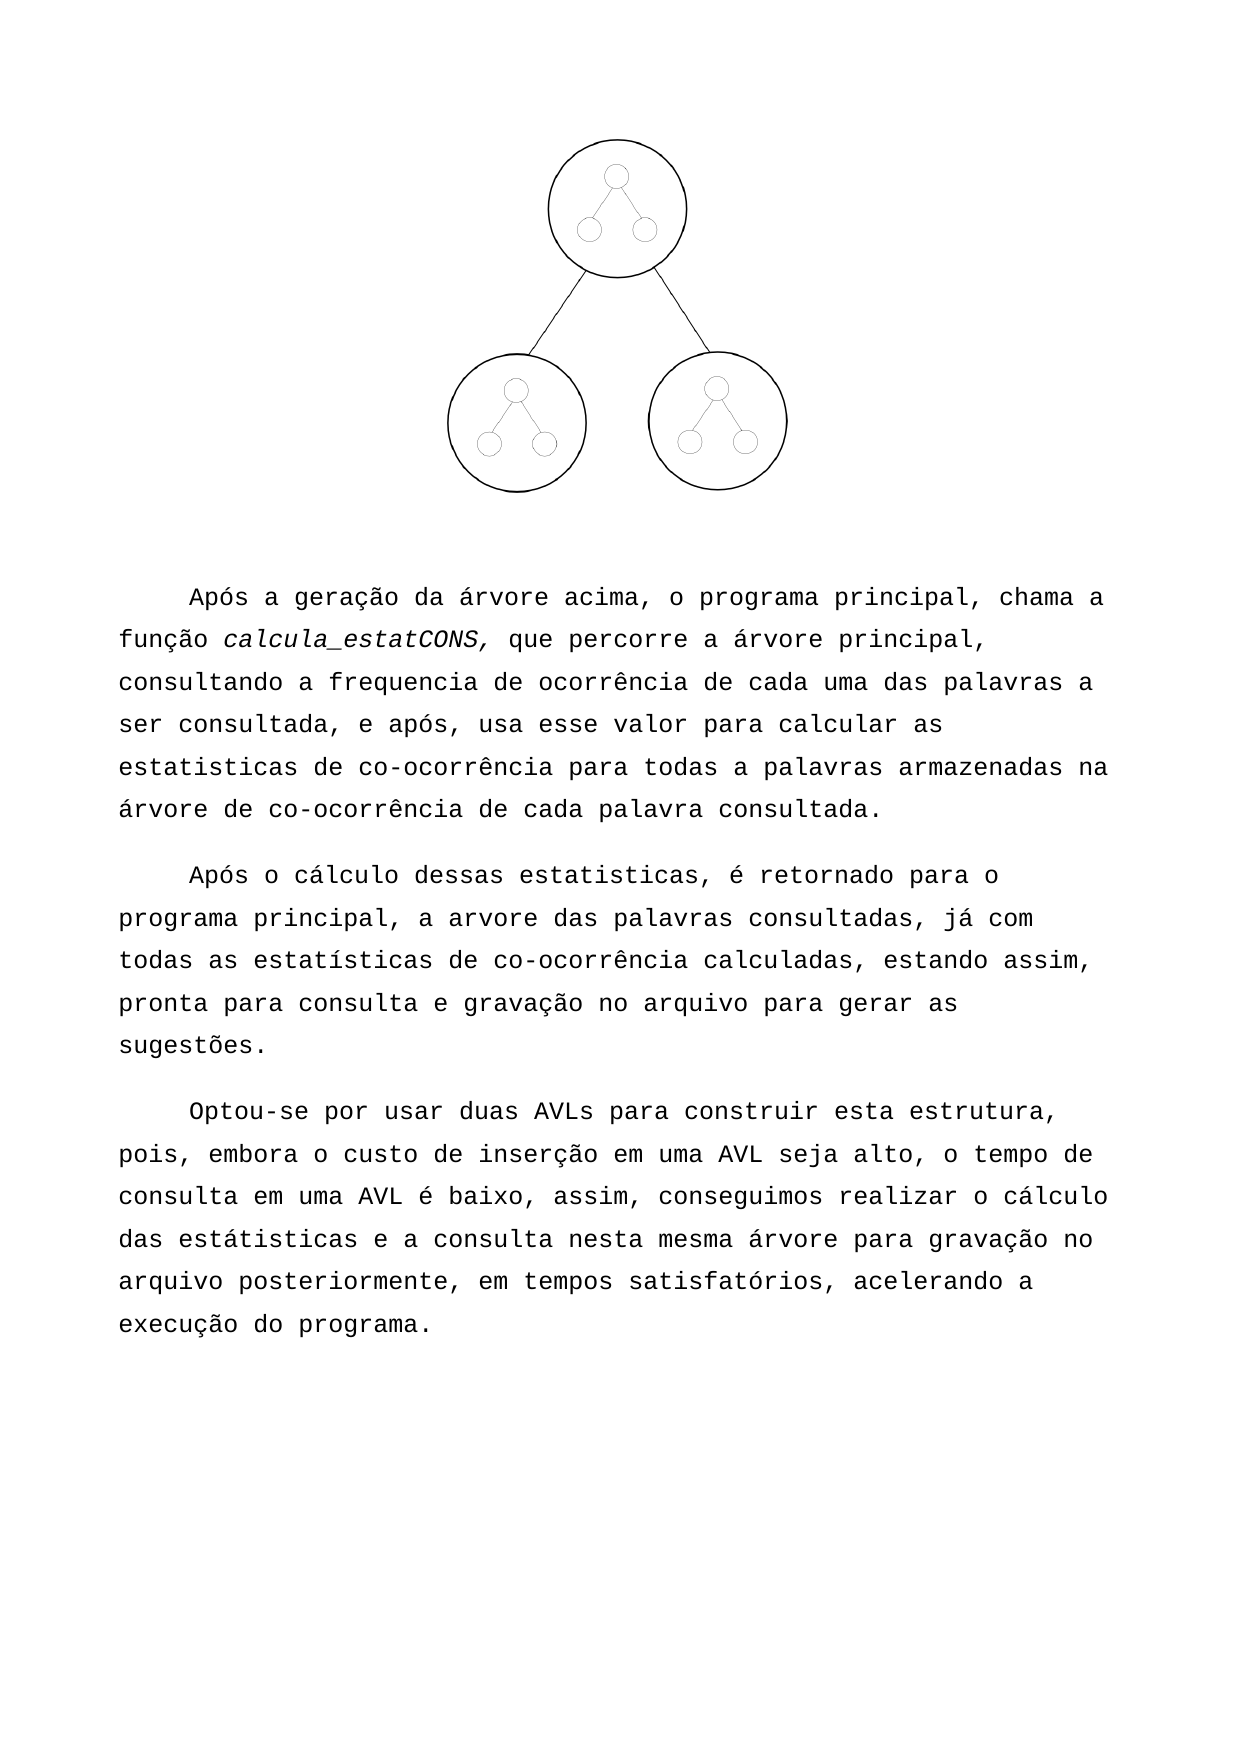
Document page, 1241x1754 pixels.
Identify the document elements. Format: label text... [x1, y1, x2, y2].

text Optou-se por usar duas AVLs para construir esta estrutura, pois, embora o custo de inserção em uma AVL seja alto, o tempo de consulta em uma AVL é baixo, assim, conseguimos realizar o cálculo das estátisticas e a consulta nesta mesma árvore para gravação no arquivo posteriormente, em tempos satisfatórios, acelerando a execução do programa. [118, 1099, 1122, 1339]
text Após o cálculo dessas estatisticas, é retornado para o programa principal, a arvore das palavras consultadas, já com todas as estatísticas de co-ocorrência calculadas, estando assim, pronta para consulta e gravação no arquivo para gerar as sugestões. [118, 863, 1122, 1061]
text Após a geração da árvore acima, o programa principal, chama a função calcula_estatCONS, que percorre a árvore principal, consultando a frequencia de ocorrência de cada uma das palavras a ser consultada, e após, usa esse valor para calcular as estatisticas de co-ocorrência para todas a palavras armazenadas na árvore de co-ocorrência de cada palavra consultada. [118, 584, 1122, 825]
picture [418, 131, 822, 504]
